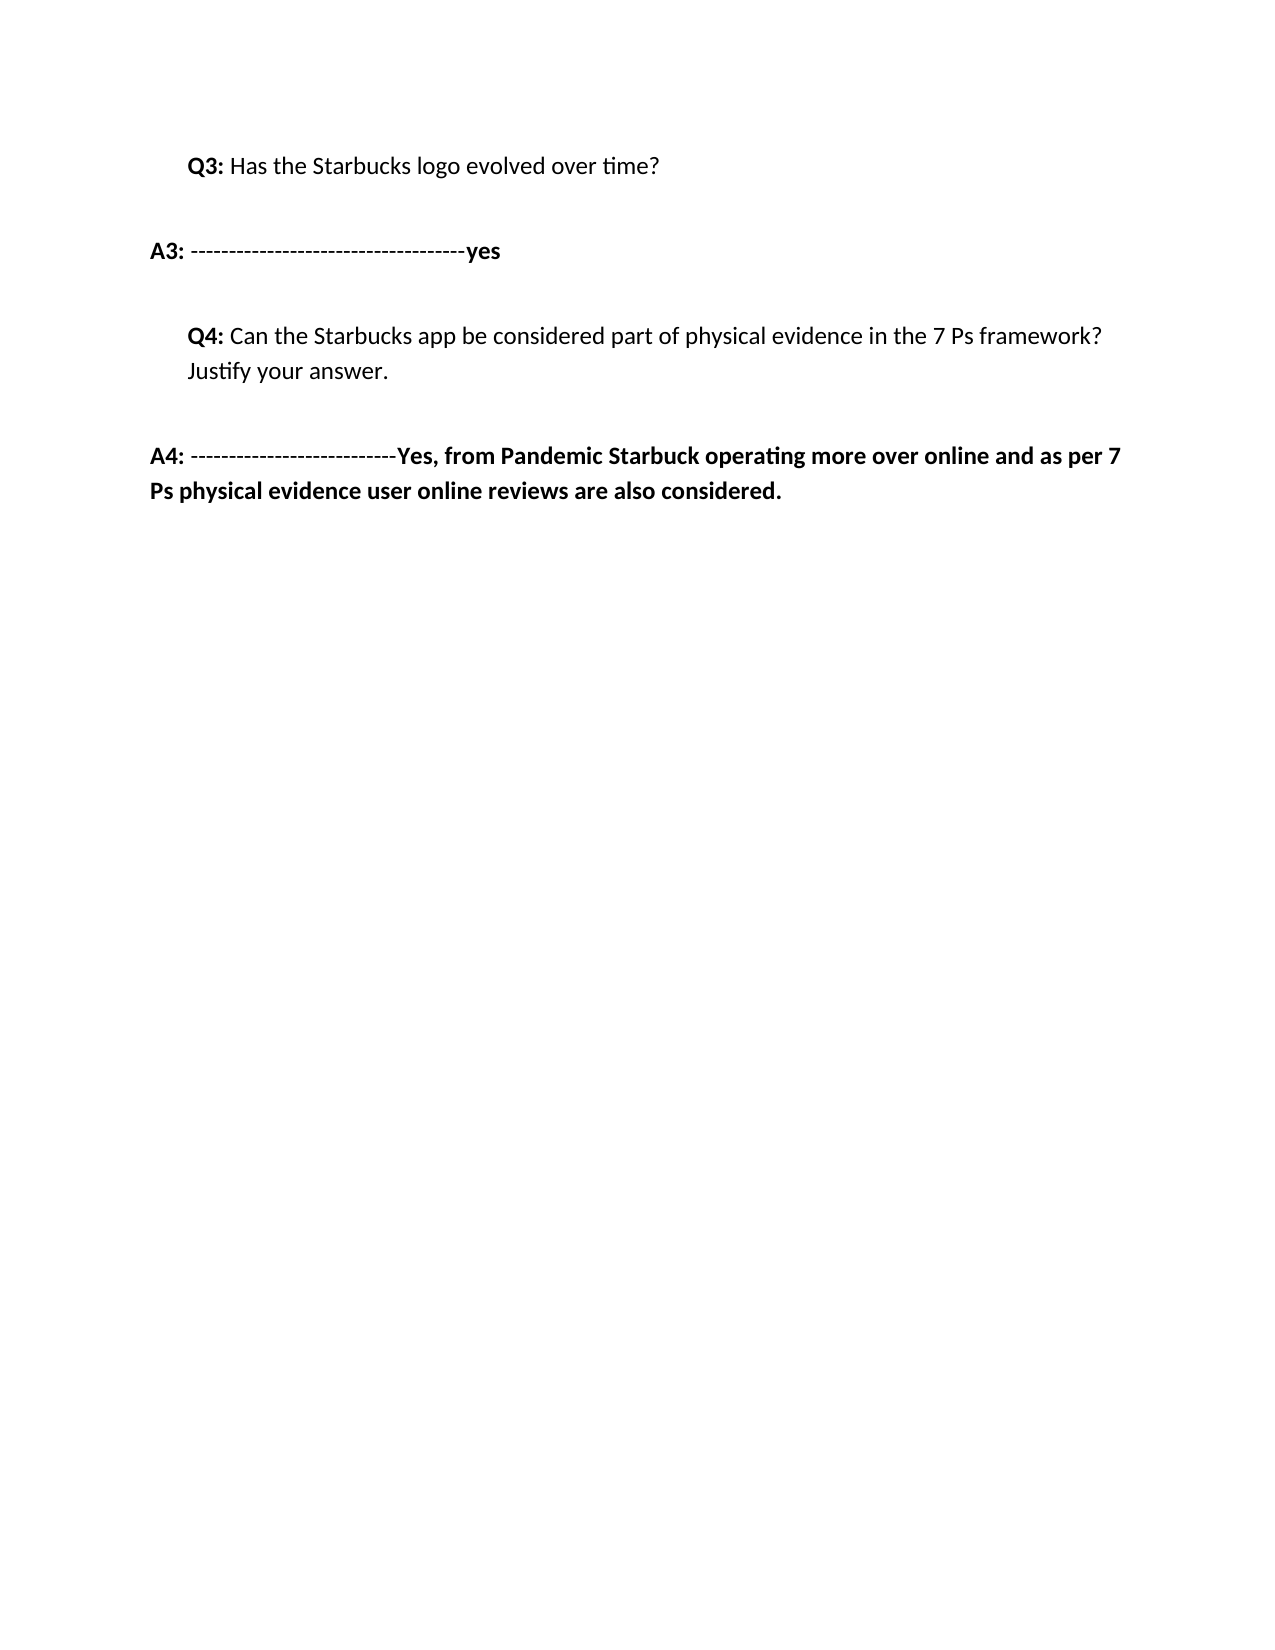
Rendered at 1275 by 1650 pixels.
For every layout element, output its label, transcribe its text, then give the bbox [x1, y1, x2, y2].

text A3: ------------------------------------yes [150, 235, 1125, 266]
text A4: ---------------------------Yes, from Pandemic Starbuck operating more over online and as per 7 Ps physical evidence user online reviews are also considered. [150, 440, 1125, 506]
text Q3: Has the Starbucks logo evolved over time? [187, 150, 1125, 181]
text Q4: Can the Starbucks app be considered part of physical evidence in the 7 Ps framework? Justify your answer. [187, 320, 1125, 386]
